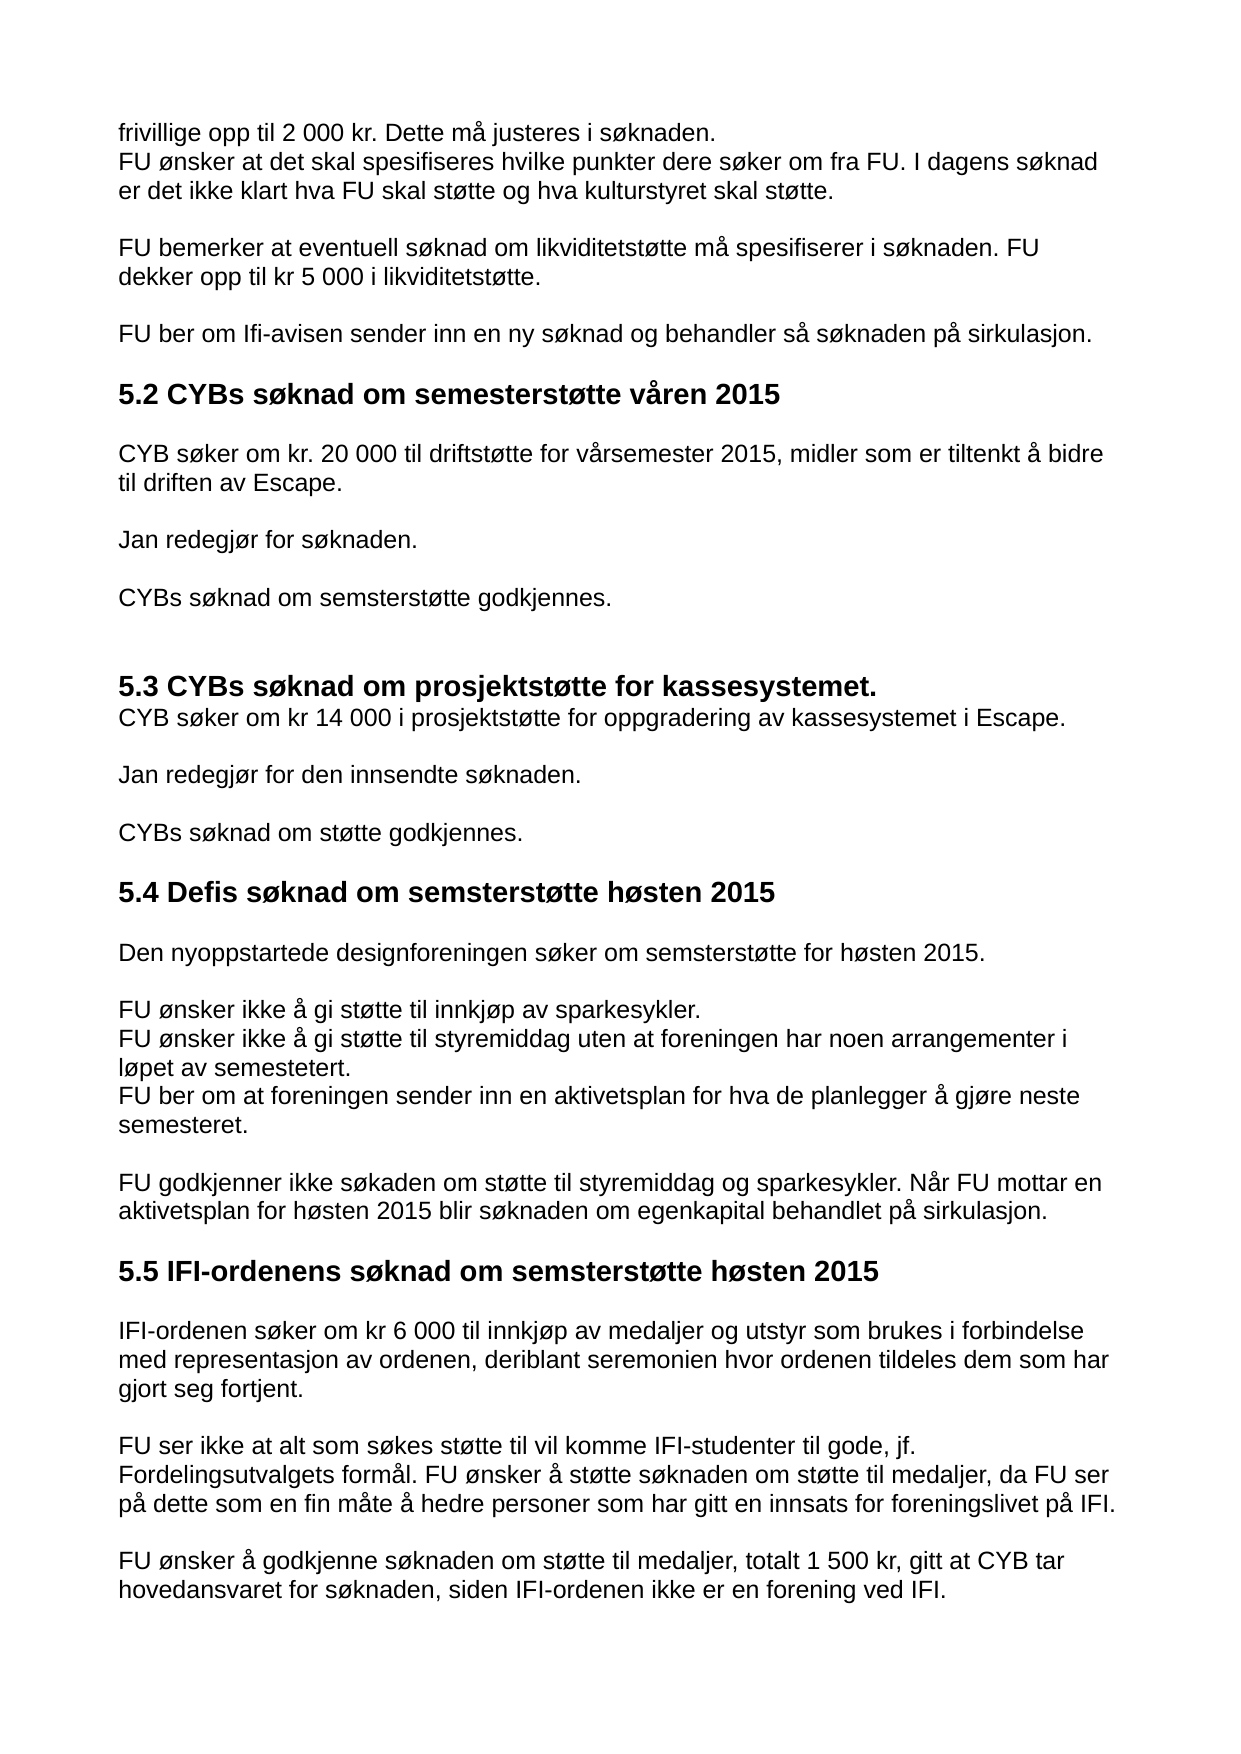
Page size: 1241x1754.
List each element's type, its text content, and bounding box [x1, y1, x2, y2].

text FU ønsker ikke å gi støtte til styremiddag uten at foreningen har noen arrangementer i løpet av semestetert. [118, 1024, 1122, 1081]
text FU ber om at foreningen sender inn en aktivetsplan for hva de planlegger å gjøre neste semesteret. [118, 1081, 1122, 1139]
text FU ønsker at det skal spesifiseres hvilke punkter dere søker om fra FU. I dagens søknad er det ikke klart hva FU skal støtte og hva kulturstyret skal støtte. [118, 147, 1122, 204]
text Den nyoppstartede designforeningen søker om semsterstøtte for høsten 2015. [118, 937, 1122, 966]
text frivillige opp til 2 000 kr. Dette må justeres i søknaden. [118, 118, 1122, 147]
text 5.2 CYBs søknad om semesterstøtte våren 2015 [118, 377, 1122, 410]
text FU ønsker å godkjenne søknaden om støtte til medaljer, totalt 1 500 kr, gitt at CYB tar hovedansvaret for søknaden, siden IFI-ordenen ikke er en forening ved IFI. [118, 1546, 1122, 1603]
text 5.4 Defis søknad om semsterstøtte høsten 2015 [118, 875, 1122, 909]
text 5.3 CYBs søknad om prosjektstøtte for kassesystemet. [118, 669, 1122, 703]
text FU ber om Ifi-avisen sender inn en ny søknad og behandler så søknaden på sirkulasjon. [118, 319, 1122, 348]
text CYB søker om kr 14 000 i prosjektstøtte for oppgradering av kassesystemet i Escape. [118, 703, 1122, 731]
text CYBs søknad om semsterstøtte godkjennes. [118, 583, 1122, 612]
text FU ser ikke at alt som søkes støtte til vil komme IFI-studenter til gode, jf. Fordelingsutvalgets formål. FU ønsker å støtte søknaden om støtte til medaljer, da FU ser på dette som en fin måte å hedre personer som har gitt en innsats for foreningslivet på IFI. [118, 1431, 1122, 1517]
text 5.5 IFI-ordenens søknad om semsterstøtte høsten 2015 [118, 1254, 1122, 1287]
text IFI-ordenen søker om kr 6 000 til innkjøp av medaljer og utstyr som brukes i forbindelse med representasjon av ordenen, deriblant seremonien hvor ordenen tildeles dem som har gjort seg fortjent. [118, 1316, 1122, 1402]
text FU bemerker at eventuell søknad om likviditetstøtte må spesifiserer i søknaden. FU dekker opp til kr 5 000 i likviditetstøtte. [118, 233, 1122, 291]
text CYBs søknad om støtte godkjennes. [118, 818, 1122, 846]
text FU ønsker ikke å gi støtte til innkjøp av sparkesykler. [118, 995, 1122, 1024]
text Jan redegjør for den innsendte søknaden. [118, 760, 1122, 789]
text Jan redegjør for søknaden. [118, 525, 1122, 554]
text FU godkjenner ikke søkaden om støtte til styremiddag og sparkesykler. Når FU mottar en aktivetsplan for høsten 2015 blir søknaden om egenkapital behandlet på sirkulasjon. [118, 1167, 1122, 1225]
text CYB søker om kr. 20 000 til driftstøtte for vårsemester 2015, midler som er tiltenkt å bidre til driften av Escape. [118, 439, 1122, 497]
